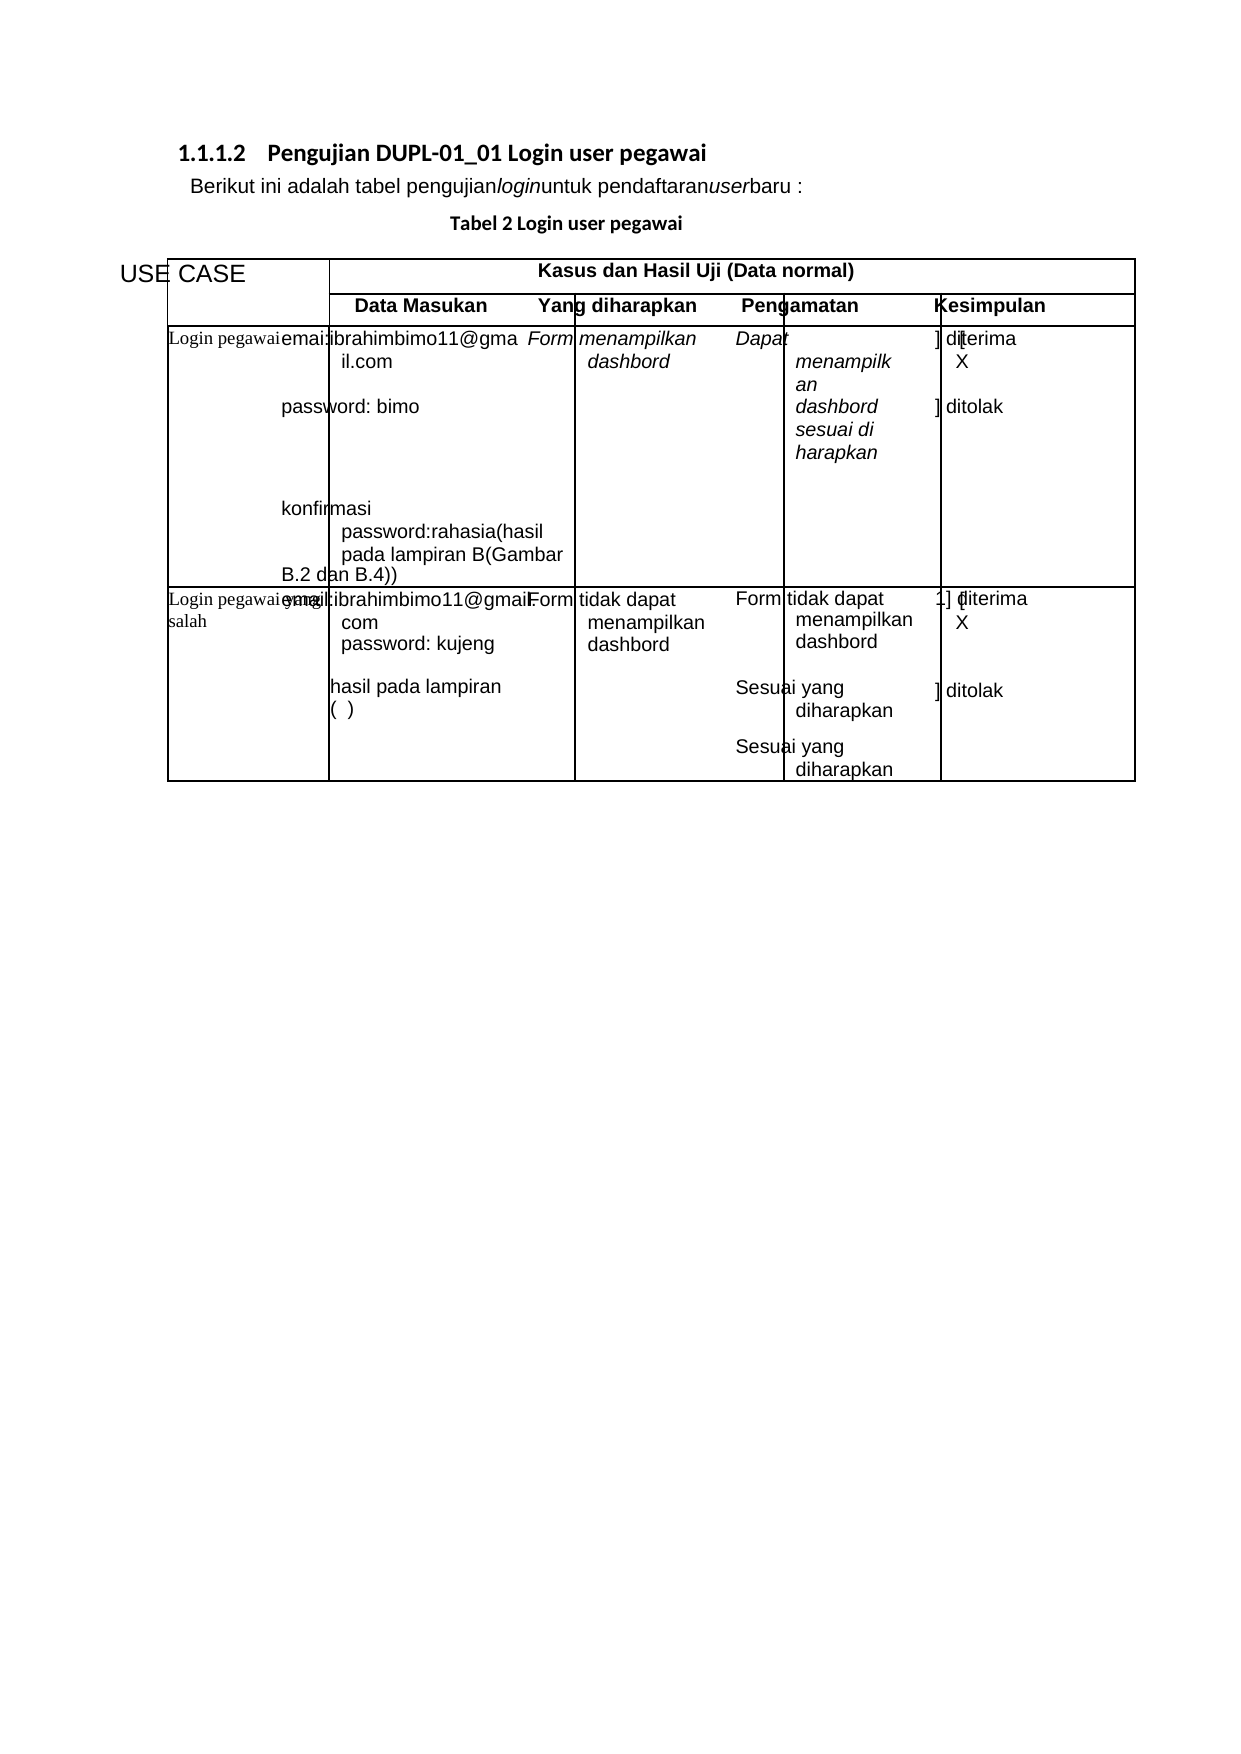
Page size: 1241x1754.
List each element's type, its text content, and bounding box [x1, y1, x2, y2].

table_cell Dapat menampilkan dashbord sesuai di harapkan [785, 327, 940, 463]
table_cell Login pegawai yang salah [169, 588, 328, 780]
table_cell emai:ibrahimbimo11@gmail.com password: bimo [330, 327, 574, 463]
text Berikut ini adalah tabel pengujianloginuntuk pendaftaranuserbaru : [190, 173, 1186, 197]
table_cell [330, 463, 574, 491]
table_cell [785, 463, 940, 491]
table_cell [ X [ [942, 588, 981, 780]
table_cell [576, 463, 783, 491]
table_cell Form menampilkan dashbord [576, 327, 783, 463]
table_cell email:ibrahimbimo11@gmail.com password: kujeng hasil pada lampiran ( ) [330, 588, 574, 728]
table_cell Data Masukan [330, 295, 574, 325]
subtitle Pengujian DUPL-01_01 Login user pegawai [177, 137, 1186, 167]
table_cell [ X [ [942, 327, 981, 586]
table_cell [330, 728, 574, 780]
table_cell Login pegawai [169, 327, 328, 586]
table_cell Yang diharapkan [576, 295, 783, 325]
table_cell [576, 728, 783, 780]
table_cell Sesuai yang diharapkan [785, 728, 940, 780]
table_cell konfirmasi password:rahasia(hasil pada lampiran B(Gambar B.2 dan B.4)) [330, 491, 574, 586]
table_cell Form tidak dapat menampilkan dashbord Sesuai yang diharapkan [785, 588, 940, 728]
table_header Kasus dan Hasil Uji (Data normal) [330, 260, 1134, 292]
table_cell Form tidak dapat menampilkan dashbord [576, 588, 783, 728]
table_header USE CASE [168, 260, 329, 325]
table_cell [785, 491, 940, 586]
table_cell ] diterima ] ditolak [981, 327, 1134, 586]
subtitle Tabel 2 Login user pegawai [450, 210, 1186, 235]
table_cell Pengamatan [785, 295, 940, 325]
table_cell Kesimpulan [942, 295, 1134, 325]
table_cell [576, 491, 783, 586]
table_cell 1] diterima ] ditolak [981, 588, 1134, 780]
